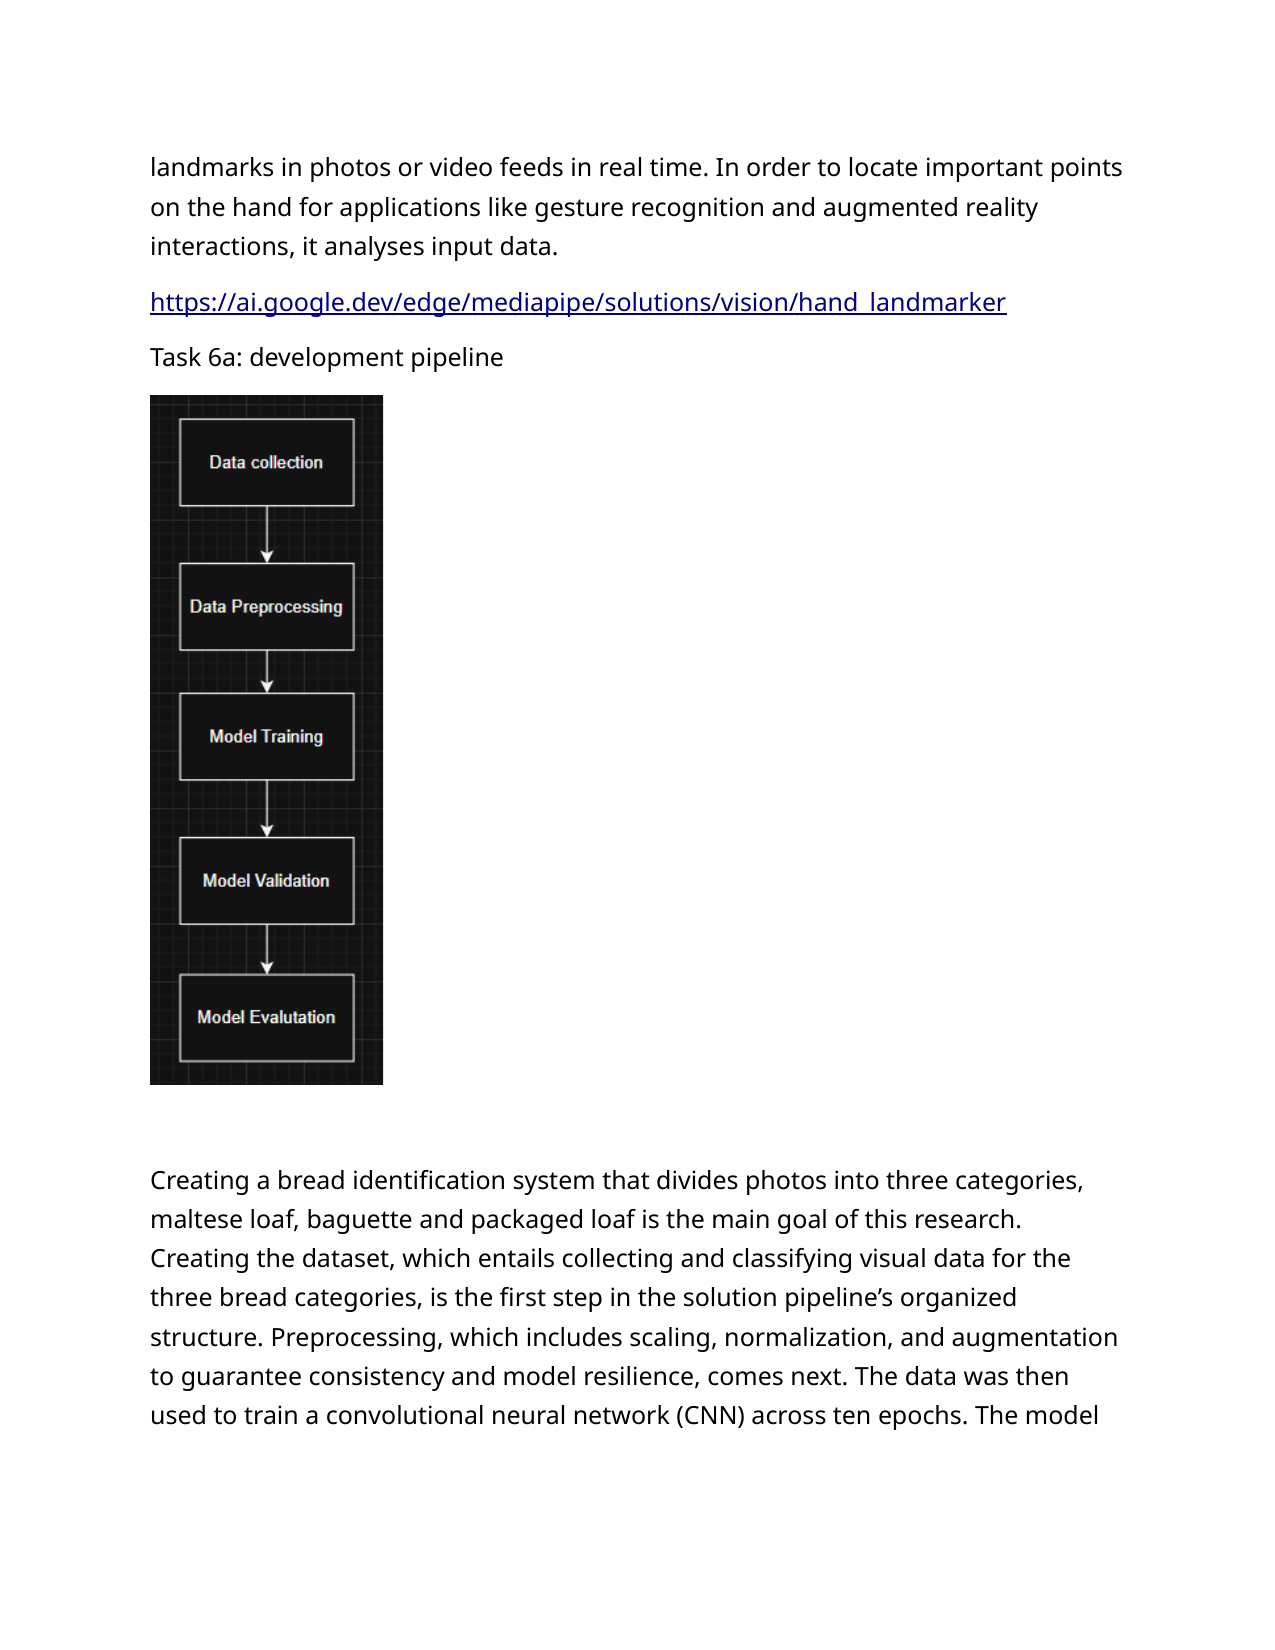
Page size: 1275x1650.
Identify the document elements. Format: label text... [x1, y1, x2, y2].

text Creating a bread identification system that divides photos into three categories, maltese loaf, baguette and packaged loaf is the main goal of this research. Creating the dataset, which entails collecting and classifying visual data for the three bread categories, is the first step in the solution pipeline’s organized structure. Preprocessing, which includes scaling, normalization, and augmentation to guarantee consistency and model resilience, comes next. The data was then used to train a convolutional neural network (CNN) across ten epochs. The model [150, 1163, 1125, 1432]
text Task 6a: development pipeline [150, 340, 1125, 374]
text https://ai.google.dev/edge/mediapipe/solutions/vision/hand_landmarker [150, 284, 1125, 318]
text landmarks in photos or video feeds in real time. In order to locate important points on the hand for applications like gesture recognition and augmented reality interactions, it analyses input data. ​ [150, 150, 1125, 262]
